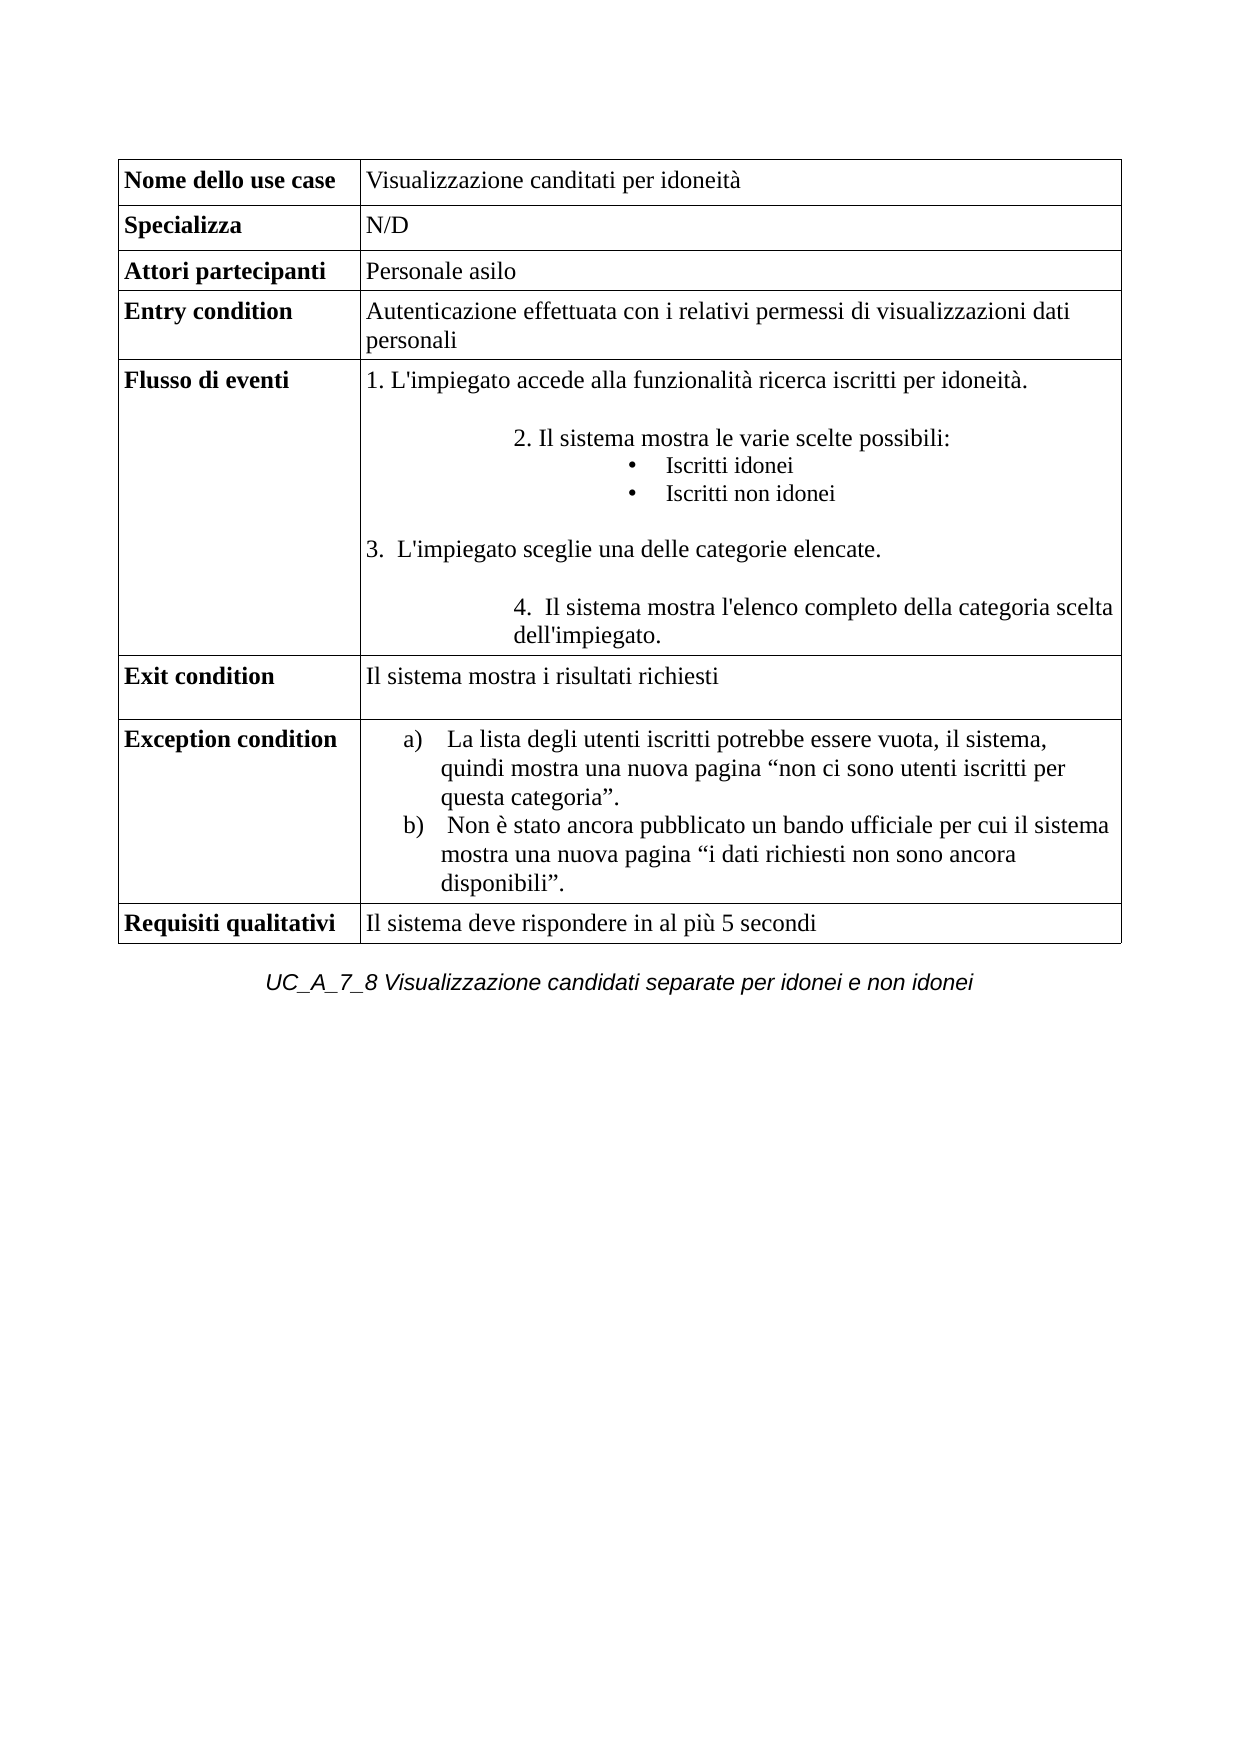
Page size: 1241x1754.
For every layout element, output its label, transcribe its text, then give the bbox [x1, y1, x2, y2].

table_header Visualizzazione canditati per idoneità [361, 160, 1121, 205]
table_cell Il sistema deve rispondere in al più 5 secondi [361, 904, 1121, 943]
table_cell Autenticazione effettuata con i relativi permessi di visualizzazioni dati personali [361, 291, 1121, 359]
table_cell L'impiegato accede alla funzionalità ricerca iscritti per idoneità. Il sistema mostra le varie scelte possibili: Iscritti idonei Iscritti non idonei L'impiegato sceglie una delle categorie elencate. Il sistema mostra l'elenco completo della categoria scelta dell'impiegato. [361, 360, 1121, 655]
table_cell Specializza [119, 206, 360, 250]
table_cell Personale asilo [361, 251, 1121, 290]
table_cell Exit condition [119, 656, 360, 718]
table_cell Exception condition [119, 720, 360, 902]
table_cell Entry condition [119, 291, 360, 359]
table_cell Il sistema mostra i risultati richiesti [361, 656, 1121, 718]
table_cell Attori partecipanti [119, 251, 360, 290]
table_cell Flusso di eventi [119, 360, 360, 655]
table_cell La lista degli utenti iscritti potrebbe essere vuota, il sistema, quindi mostra una nuova pagina “non ci sono utenti iscritti per questa categoria”. Non è stato ancora pubblicato un bando ufficiale per cui il sistema mostra una nuova pagina “i dati richiesti non sono ancora disponibili”. [361, 720, 1121, 902]
text UC_A_7_8 Visualizzazione candidati separate per idonei e non idonei [118, 969, 1122, 996]
table_cell N/D [361, 206, 1121, 250]
table_cell Requisiti qualitativi [119, 904, 360, 943]
table_header Nome dello use case [119, 160, 360, 205]
